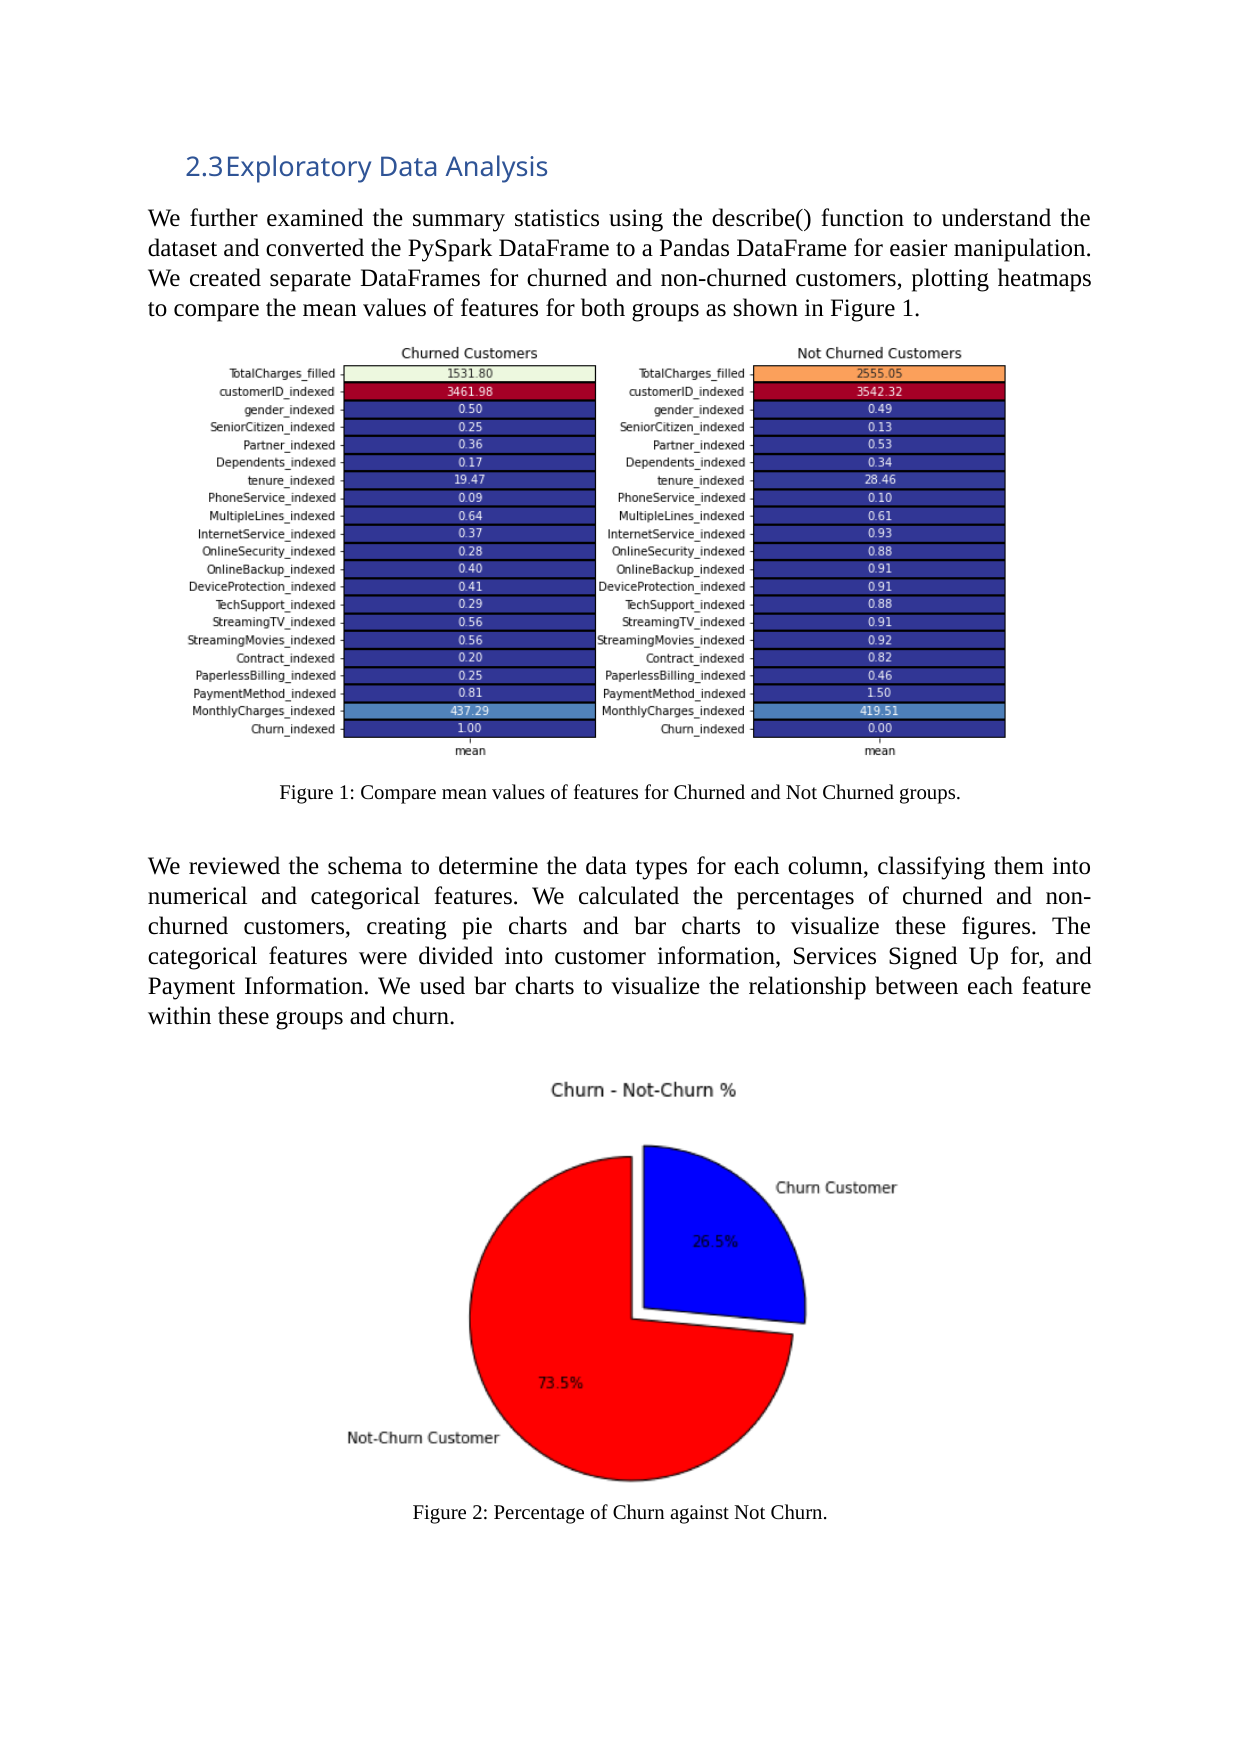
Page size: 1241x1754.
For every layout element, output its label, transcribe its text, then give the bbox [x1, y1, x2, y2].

text Figure 2: Percentage of Churn against Not Churn. [148, 1500, 1093, 1524]
text We reviewed the schema to determine the data types for each column, classifying them into numerical and categorical features. We calculated the percentages of churned and non-churned customers, creating pie charts and bar charts to visualize these figures. The categorical features were divided into customer information, Services Signed Up for, and Payment Information. We used bar charts to visualize the relationship between each feature within these groups and churn. [148, 851, 1093, 1030]
text We further examined the summary statistics using the describe() function to understand the dataset and converted the PySpark DataFrame to a Pandas DataFrame for easier manipulation. We created separate DataFrames for churned and non-churned customers, plotting heatmaps to compare the mean values of features for both groups as shown in Figure 1. [148, 203, 1093, 322]
text Figure 1: Compare mean values of features for Churned and Not Churned groups. [148, 780, 1093, 804]
subtitle Exploratory Data Analysis [185, 148, 1093, 184]
